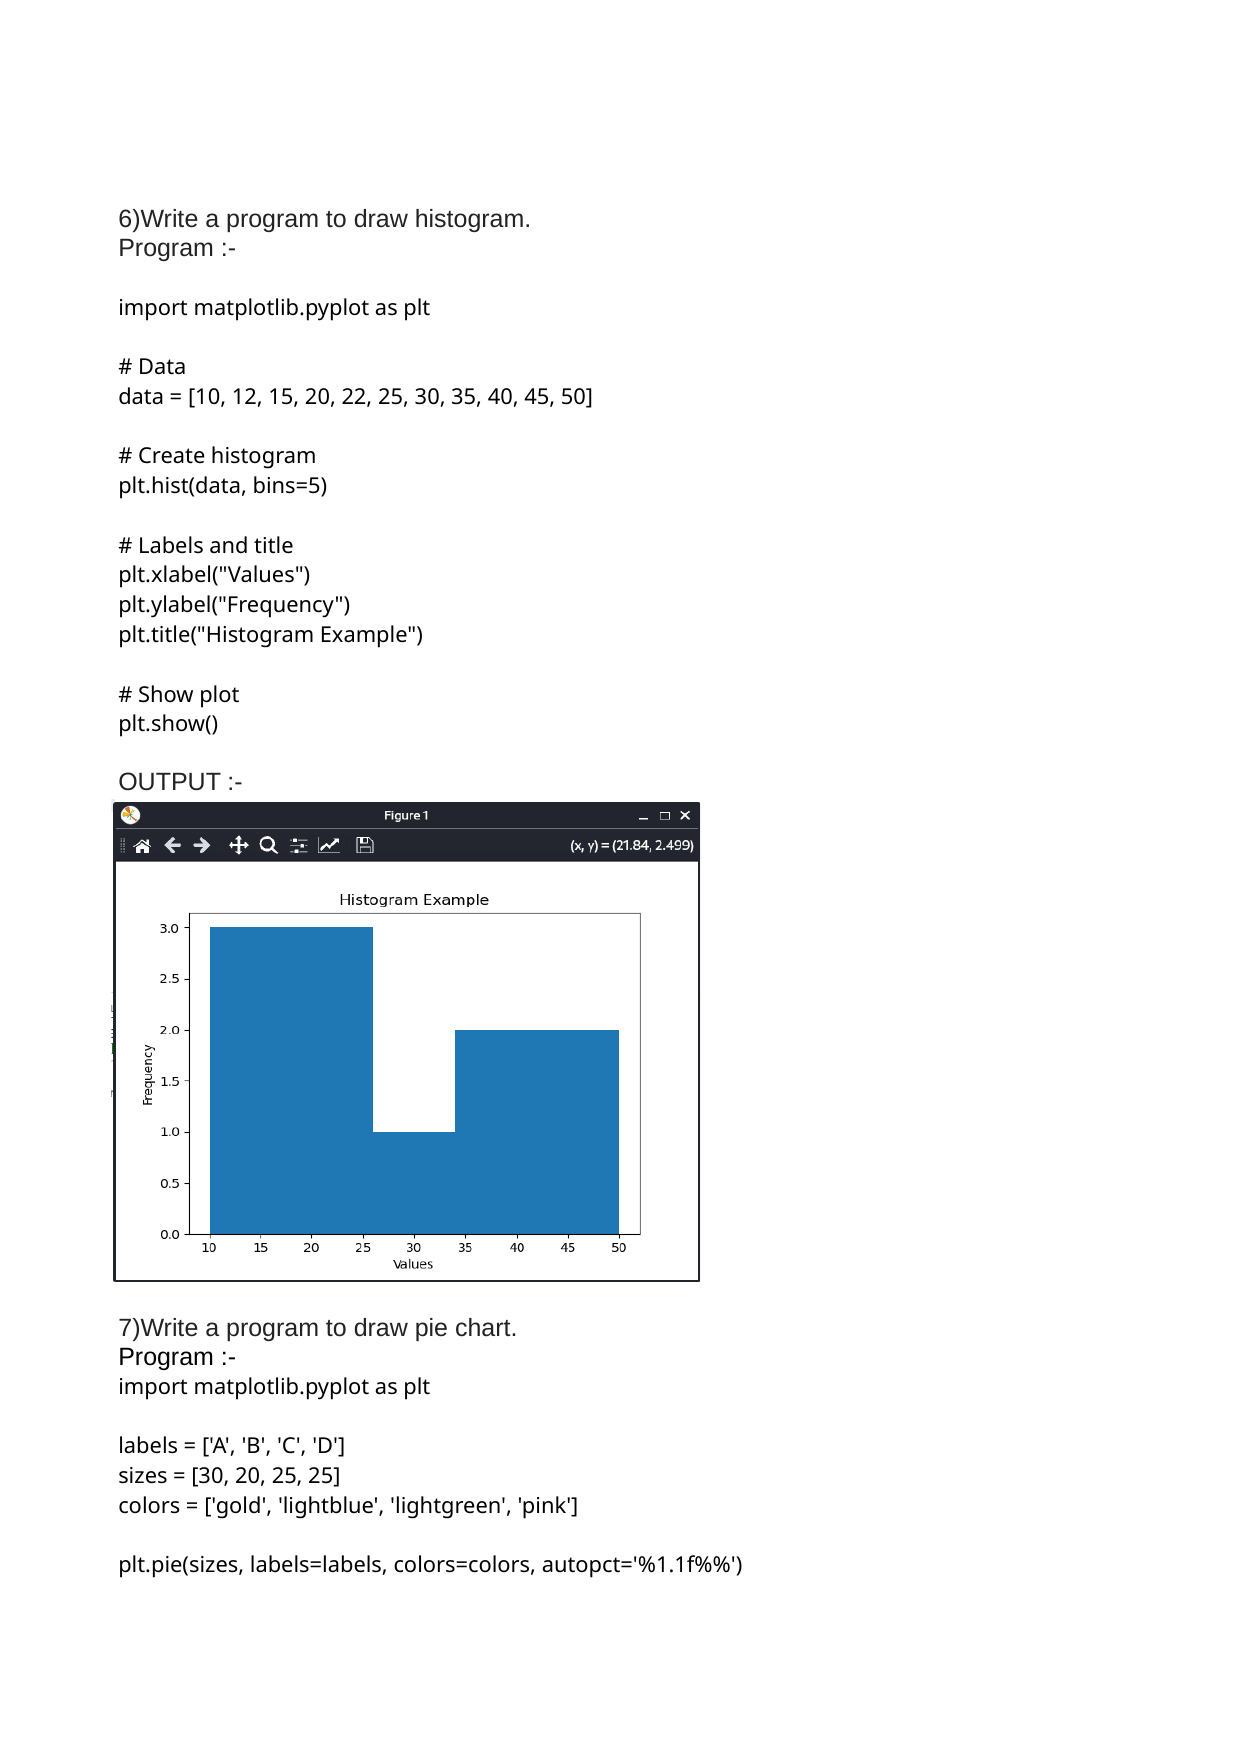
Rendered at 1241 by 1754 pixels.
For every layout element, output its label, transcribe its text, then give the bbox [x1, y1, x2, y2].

text data = [10, 12, 15, 20, 22, 25, 30, 35, 40, 45, 50] [118, 381, 1122, 411]
text OUTPUT :- [118, 767, 1122, 796]
text plt.xlabel("Values") [118, 559, 1122, 589]
text # Create histogram [118, 440, 1122, 470]
text plt.show() [118, 708, 1122, 738]
text colors = ['gold', 'lightblue', 'lightgreen', 'pink'] [118, 1490, 1122, 1519]
text plt.title("Histogram Example") [118, 619, 1122, 649]
text import matplotlib.pyplot as plt [118, 292, 1122, 321]
picture [111, 799, 701, 1282]
text plt.hist(data, bins=5) [118, 470, 1122, 500]
text # Labels and title [118, 530, 1122, 559]
text Program :- [118, 233, 1122, 262]
text sizes = [30, 20, 25, 25] [118, 1460, 1122, 1490]
text labels = ['A', 'B', 'C', 'D'] [118, 1430, 1122, 1460]
text Program :- [118, 1342, 1122, 1371]
text 7)Write a program to draw pie chart. [118, 1313, 1122, 1342]
text import matplotlib.pyplot as plt [118, 1371, 1122, 1400]
text # Data [118, 351, 1122, 381]
text 6)Write a program to draw histogram. [118, 204, 1122, 233]
text plt.pie(sizes, labels=labels, colors=colors, autopct='%1.1f%%') [118, 1549, 1122, 1579]
text # Show plot [118, 678, 1122, 708]
text plt.ylabel("Frequency") [118, 589, 1122, 619]
